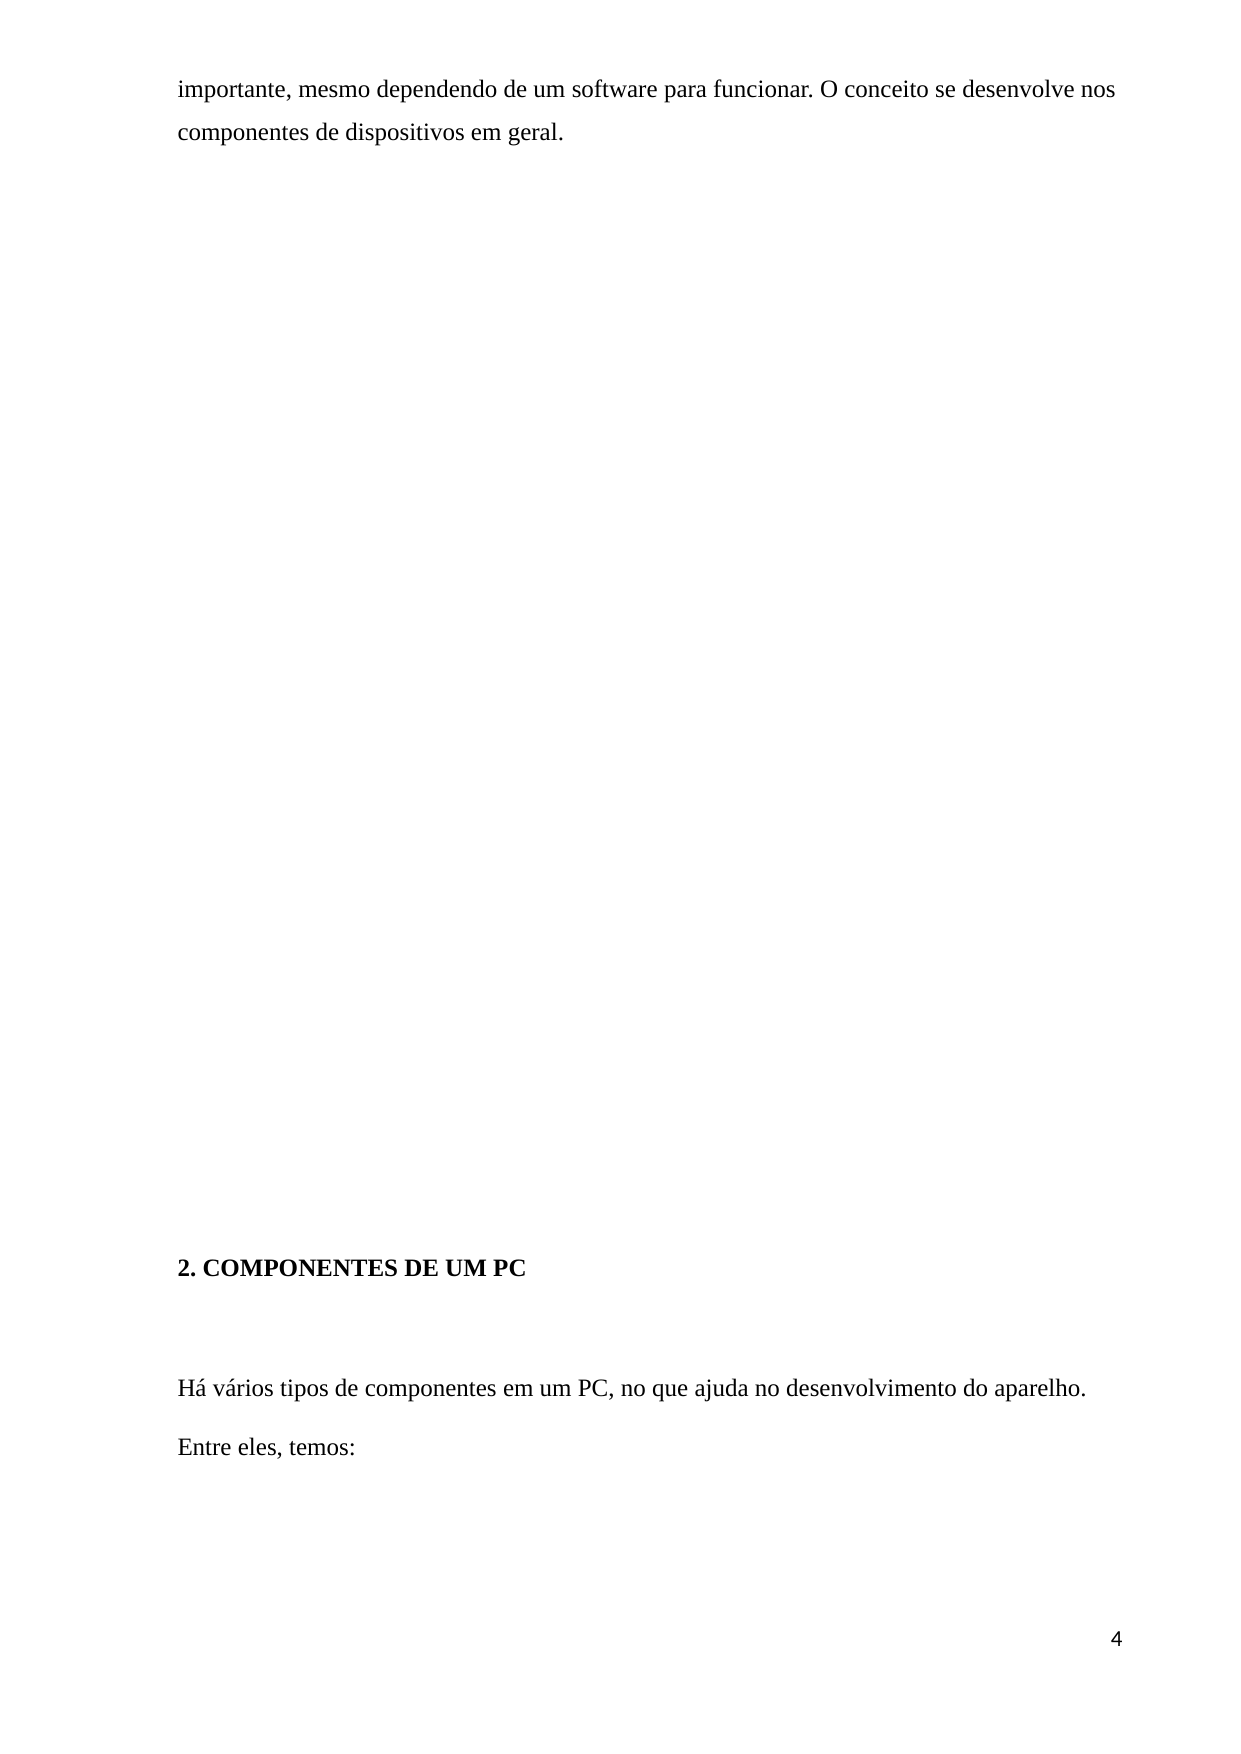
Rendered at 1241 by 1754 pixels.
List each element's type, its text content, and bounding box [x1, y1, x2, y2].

text importante, mesmo dependendo de um software para funcionar. O conceito se desenvolve nos componentes de dispositivos em geral. [177, 74, 1122, 146]
text Há vários tipos de componentes em um PC, no que ajuda no desenvolvimento do aparelho. [177, 1373, 1122, 1401]
text 2. COMPONENTES DE UM PC [177, 1253, 1122, 1282]
text Entre eles, temos: [177, 1432, 1122, 1461]
